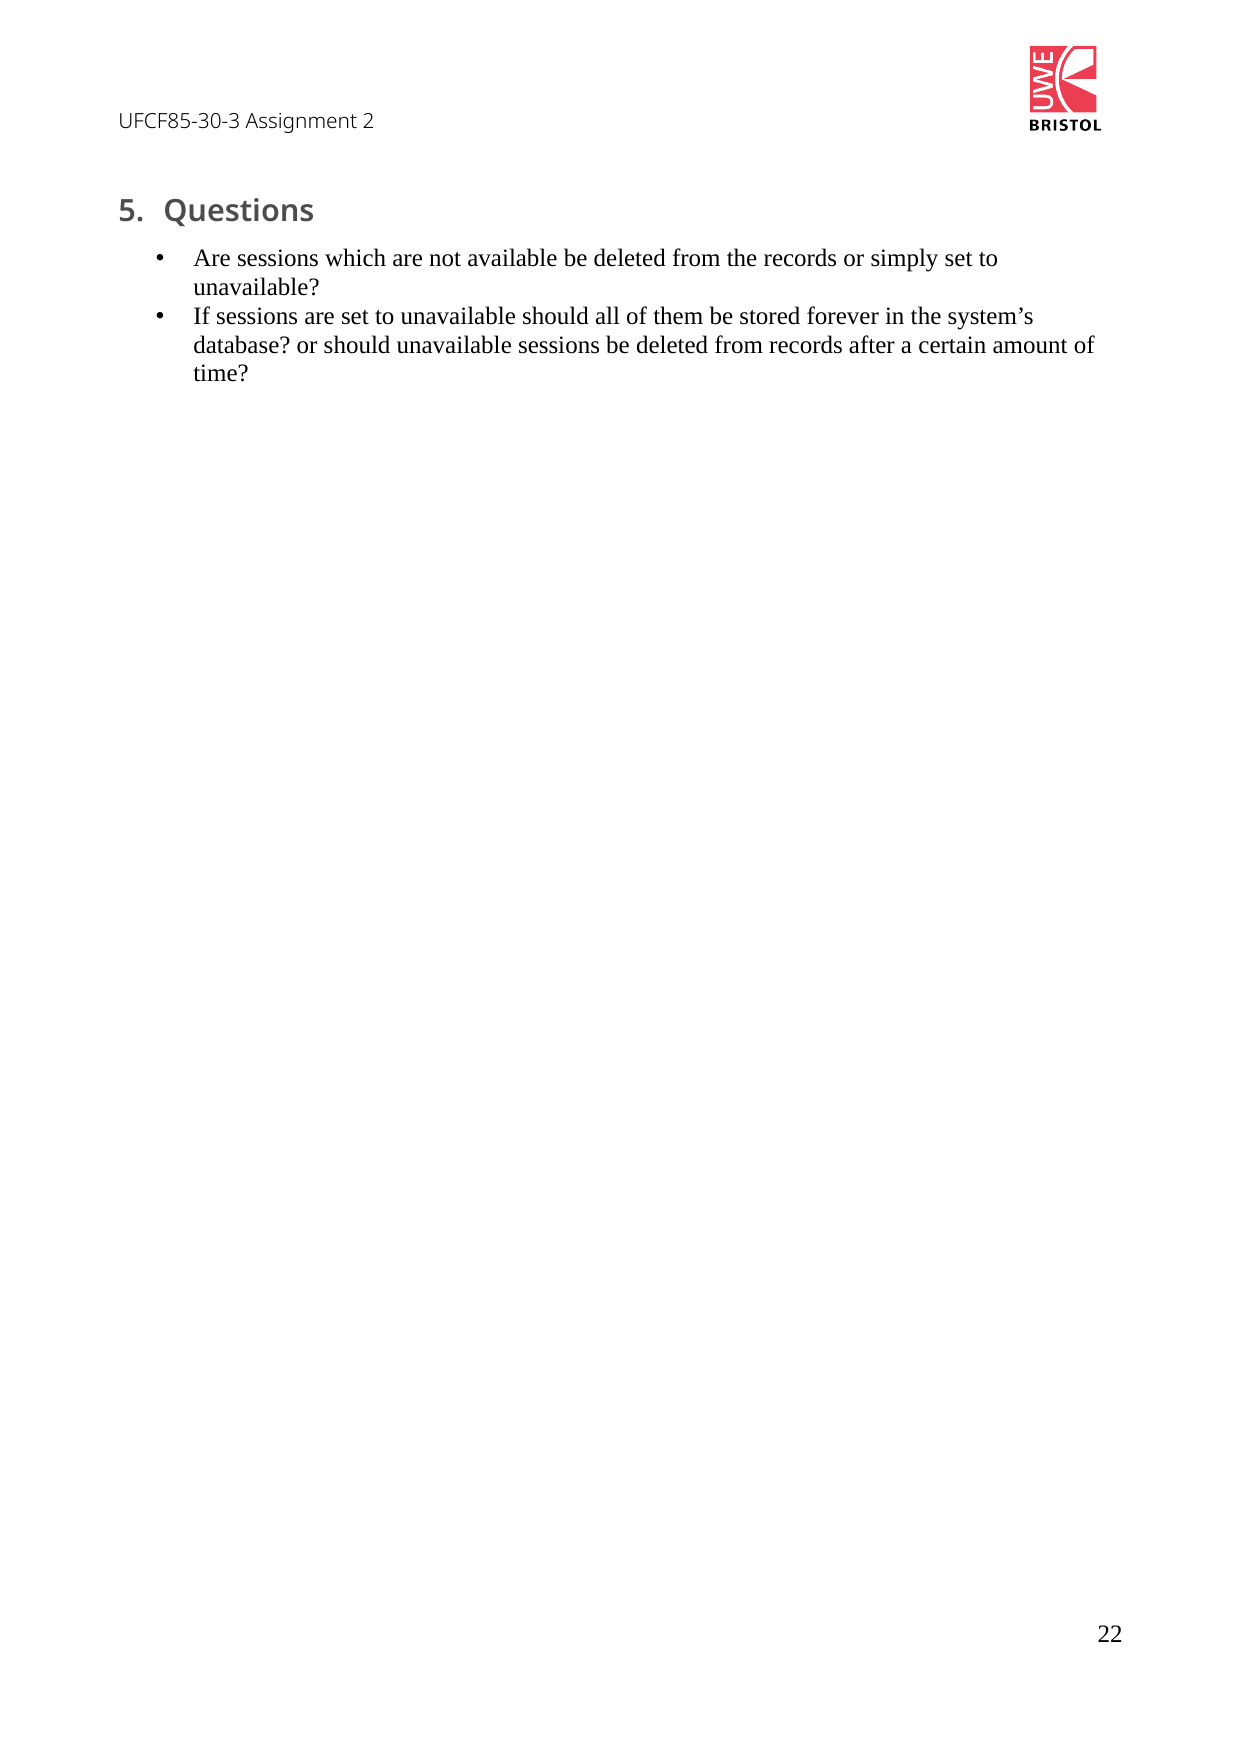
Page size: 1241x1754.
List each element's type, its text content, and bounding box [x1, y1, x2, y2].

list Are sessions which are not available be deleted from the records or simply set to unavailable? [156, 243, 1122, 301]
subtitle Questions [118, 189, 1122, 231]
list If sessions are set to unavailable should all of them be stored forever in the system’s database? or should unavailable sessions be deleted from records after a certain amount of time? [156, 301, 1122, 387]
picture [1012, 35, 1119, 141]
